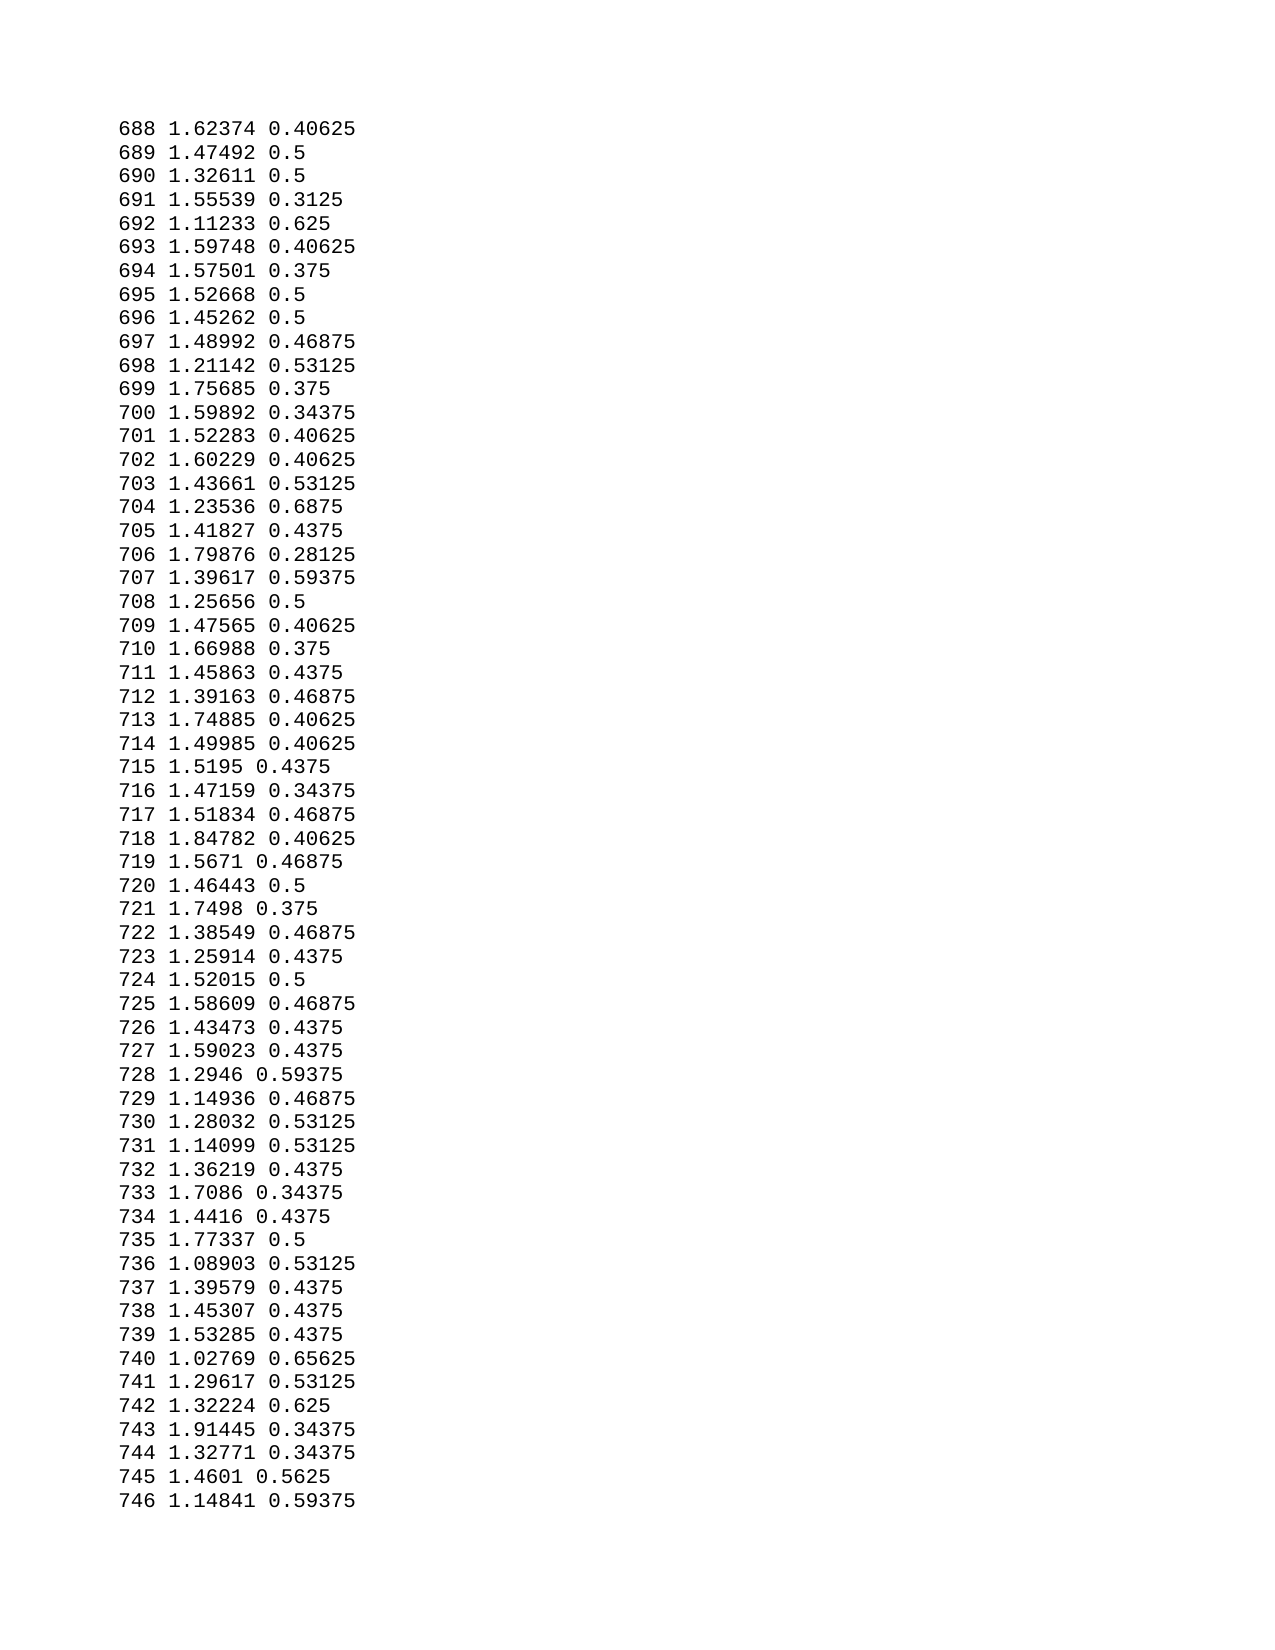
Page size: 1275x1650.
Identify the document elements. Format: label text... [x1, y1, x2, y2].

text 697 1.48992 0.46875 [118, 331, 1157, 354]
text 741 1.29617 0.53125 [118, 1371, 1157, 1395]
text 709 1.47565 0.40625 [118, 615, 1157, 638]
text 733 1.7086 0.34375 [118, 1182, 1157, 1206]
text 704 1.23536 0.6875 [118, 496, 1157, 520]
text 699 1.75685 0.375 [118, 378, 1157, 402]
text 707 1.39617 0.59375 [118, 567, 1157, 591]
text 744 1.32771 0.34375 [118, 1442, 1157, 1466]
text 700 1.59892 0.34375 [118, 402, 1157, 426]
text 716 1.47159 0.34375 [118, 780, 1157, 804]
text 691 1.55539 0.3125 [118, 189, 1157, 213]
text 689 1.47492 0.5 [118, 142, 1157, 165]
text 695 1.52668 0.5 [118, 284, 1157, 307]
text 713 1.74885 0.40625 [118, 709, 1157, 733]
text 742 1.32224 0.625 [118, 1395, 1157, 1419]
text 720 1.46443 0.5 [118, 875, 1157, 898]
text 712 1.39163 0.46875 [118, 686, 1157, 709]
text 726 1.43473 0.4375 [118, 1017, 1157, 1040]
text 702 1.60229 0.40625 [118, 449, 1157, 473]
text 732 1.36219 0.4375 [118, 1158, 1157, 1182]
text 694 1.57501 0.375 [118, 260, 1157, 284]
text 719 1.5671 0.46875 [118, 851, 1157, 875]
text 723 1.25914 0.4375 [118, 946, 1157, 969]
text 692 1.11233 0.625 [118, 213, 1157, 236]
text 710 1.66988 0.375 [118, 638, 1157, 662]
text 734 1.4416 0.4375 [118, 1206, 1157, 1229]
text 706 1.79876 0.28125 [118, 544, 1157, 567]
text 727 1.59023 0.4375 [118, 1040, 1157, 1064]
text 729 1.14936 0.46875 [118, 1088, 1157, 1111]
text 746 1.14841 0.59375 [118, 1489, 1157, 1513]
text 728 1.2946 0.59375 [118, 1064, 1157, 1088]
text 715 1.5195 0.4375 [118, 757, 1157, 780]
text 738 1.45307 0.4375 [118, 1300, 1157, 1324]
text 745 1.4601 0.5625 [118, 1466, 1157, 1489]
text 724 1.52015 0.5 [118, 969, 1157, 993]
text 708 1.25656 0.5 [118, 591, 1157, 615]
text 722 1.38549 0.46875 [118, 922, 1157, 946]
text 718 1.84782 0.40625 [118, 827, 1157, 851]
text 736 1.08903 0.53125 [118, 1253, 1157, 1277]
text 693 1.59748 0.40625 [118, 236, 1157, 260]
text 737 1.39579 0.4375 [118, 1277, 1157, 1300]
text 688 1.62374 0.40625 [118, 118, 1157, 142]
text 725 1.58609 0.46875 [118, 993, 1157, 1017]
text 735 1.77337 0.5 [118, 1229, 1157, 1253]
text 698 1.21142 0.53125 [118, 354, 1157, 378]
text 714 1.49985 0.40625 [118, 733, 1157, 757]
text 743 1.91445 0.34375 [118, 1419, 1157, 1442]
text 721 1.7498 0.375 [118, 898, 1157, 922]
text 717 1.51834 0.46875 [118, 804, 1157, 827]
text 690 1.32611 0.5 [118, 165, 1157, 189]
text 740 1.02769 0.65625 [118, 1348, 1157, 1371]
text 711 1.45863 0.4375 [118, 662, 1157, 686]
text 730 1.28032 0.53125 [118, 1111, 1157, 1135]
text 703 1.43661 0.53125 [118, 473, 1157, 496]
text 739 1.53285 0.4375 [118, 1324, 1157, 1348]
text 731 1.14099 0.53125 [118, 1135, 1157, 1158]
text 701 1.52283 0.40625 [118, 426, 1157, 449]
text 705 1.41827 0.4375 [118, 520, 1157, 544]
text 696 1.45262 0.5 [118, 307, 1157, 331]
